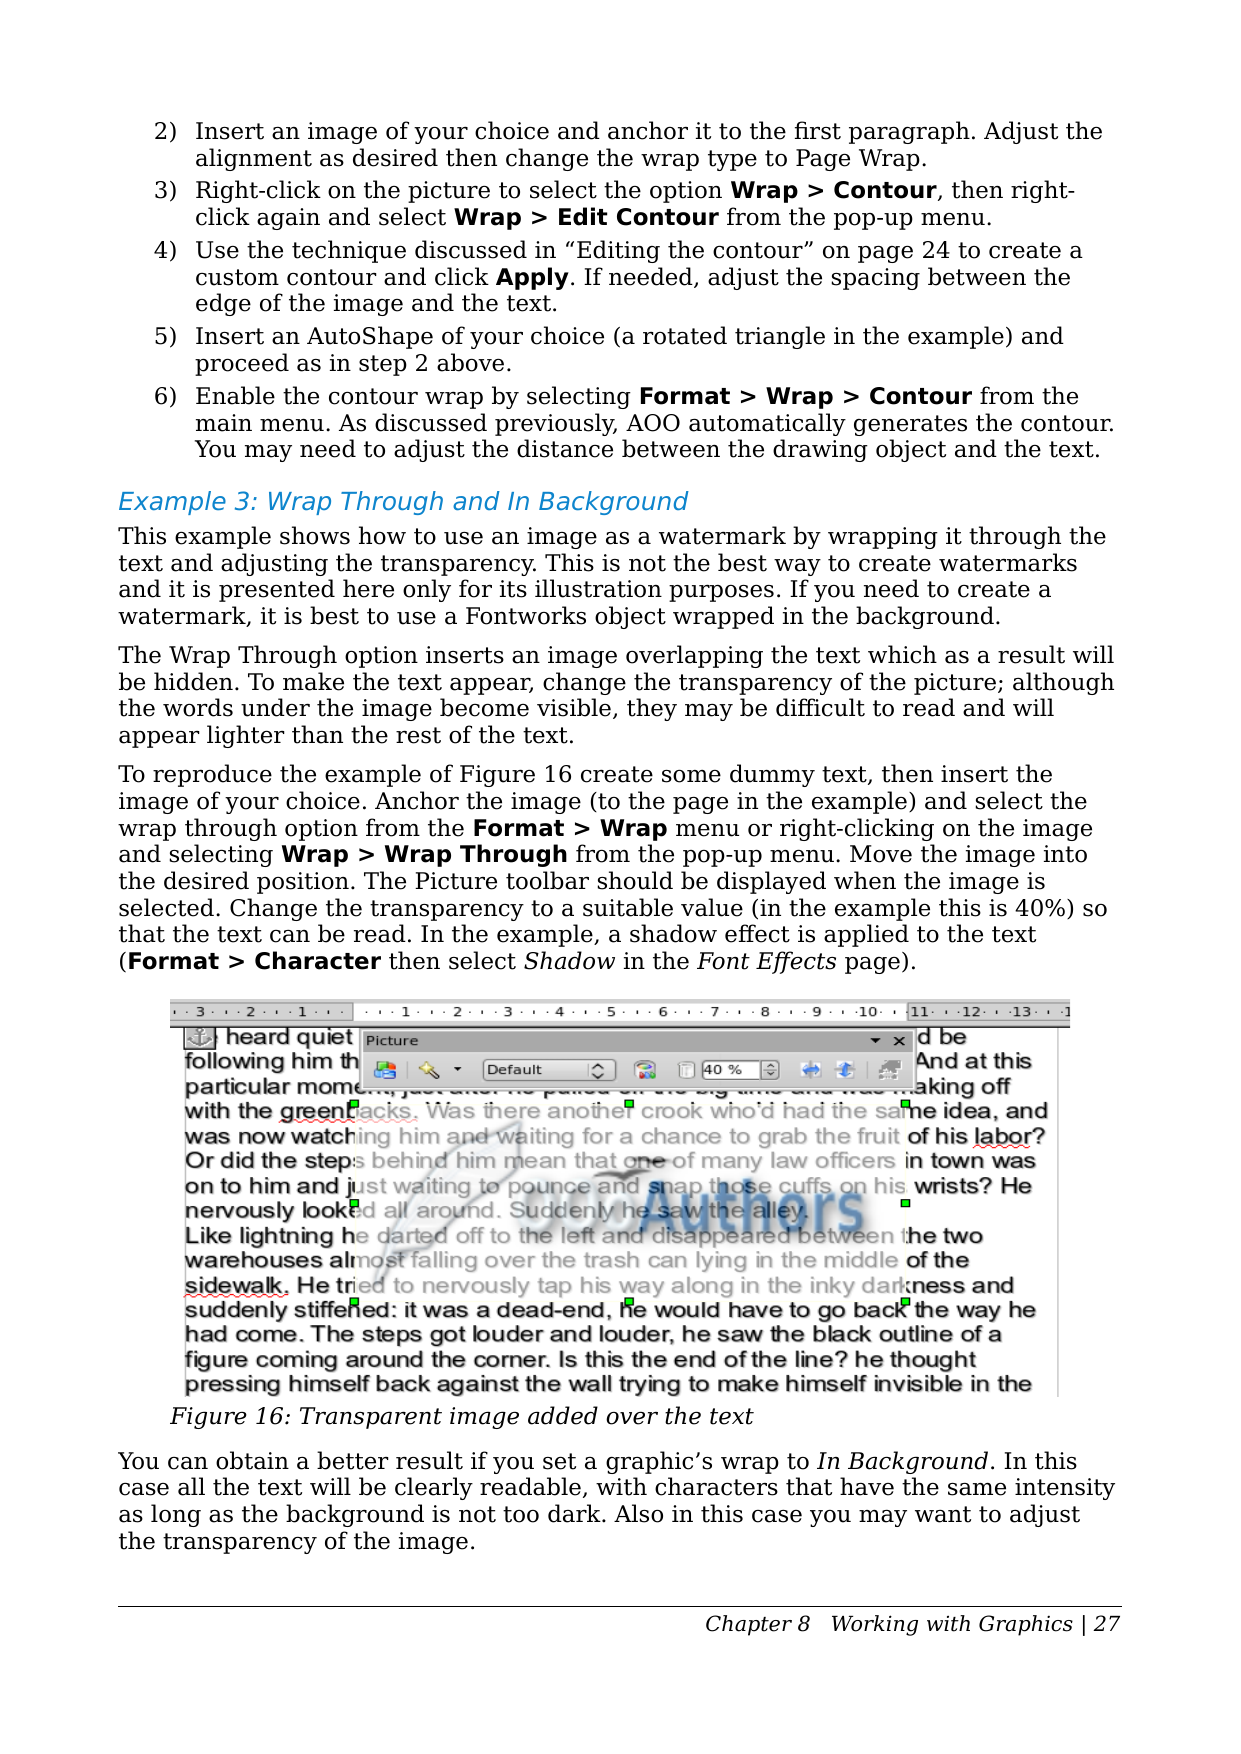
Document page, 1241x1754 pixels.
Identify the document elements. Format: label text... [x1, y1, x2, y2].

text The Wrap Through option inserts an image overlapping the text which as a result will be hidden. To make the text appear, change the transparency of the picture; although the words under the image become visible, they may be difficult to read and will appear lighter than the rest of the text. [118, 642, 1122, 749]
list Right-click on the picture to select the option Wrap > Contour, then right-click again and select Wrap > Edit Contour from the pop-up menu. [177, 178, 1122, 231]
text Figure 16: Transparent image added over the text [170, 1403, 1070, 1430]
list Insert an AutoShape of your choice (a rotated triangle in the example) and proceed as in step 2 above. [177, 323, 1122, 377]
list Enable the contour wrap by selecting Format > Wrap > Contour from the main menu. As discussed previously, AOO automatically generates the contour. You may need to adjust the distance between the drawing object and the text. [177, 383, 1122, 463]
list Insert an image of your choice and anchor it to the first paragraph. Adjust the alignment as desired then change the wrap type to Page Wrap. [177, 118, 1122, 171]
list Use the technique discussed in “Editing the contour” on page 24 to create a custom contour and click Apply. If needed, adjust the spacing between the edge of the image and the text. [177, 237, 1122, 317]
text You can obtain a better result if you set a graphic’s wrap to In Background. In this case all the text will be clearly readable, with characters that have the same intensity as long as the background is not too dark. Also in this case you may want to adjust the transparency of the image. [118, 1448, 1122, 1554]
text To reproduce the example of Figure 16 create some dummy text, then insert the image of your choice. Anchor the image (to the page in the example) and select the wrap through option from the Format > Wrap menu or right-clicking on the image and selecting Wrap > Wrap Through from the pop-up menu. Move the image into the desired position. The Picture toolbar should be displayed when the image is selected. Change the transparency to a suitable value (in the example this is 40%) so that the text can be read. In the example, a shadow effect is applied to the text (Format > Character then select Shadow in the Font Effects page). [118, 761, 1122, 975]
text This example shows how to use an image as a watermark by wrapping it through the text and adjusting the transparency. This is not the best way to create watermarks and it is presented here only for its illustration purposes. If you need to create a watermark, it is best to use a Fontworks object wrapped in the background. [118, 523, 1122, 630]
subtitle Example 3: Wrap Through and In Background [118, 487, 1122, 517]
picture [170, 999, 1071, 1397]
